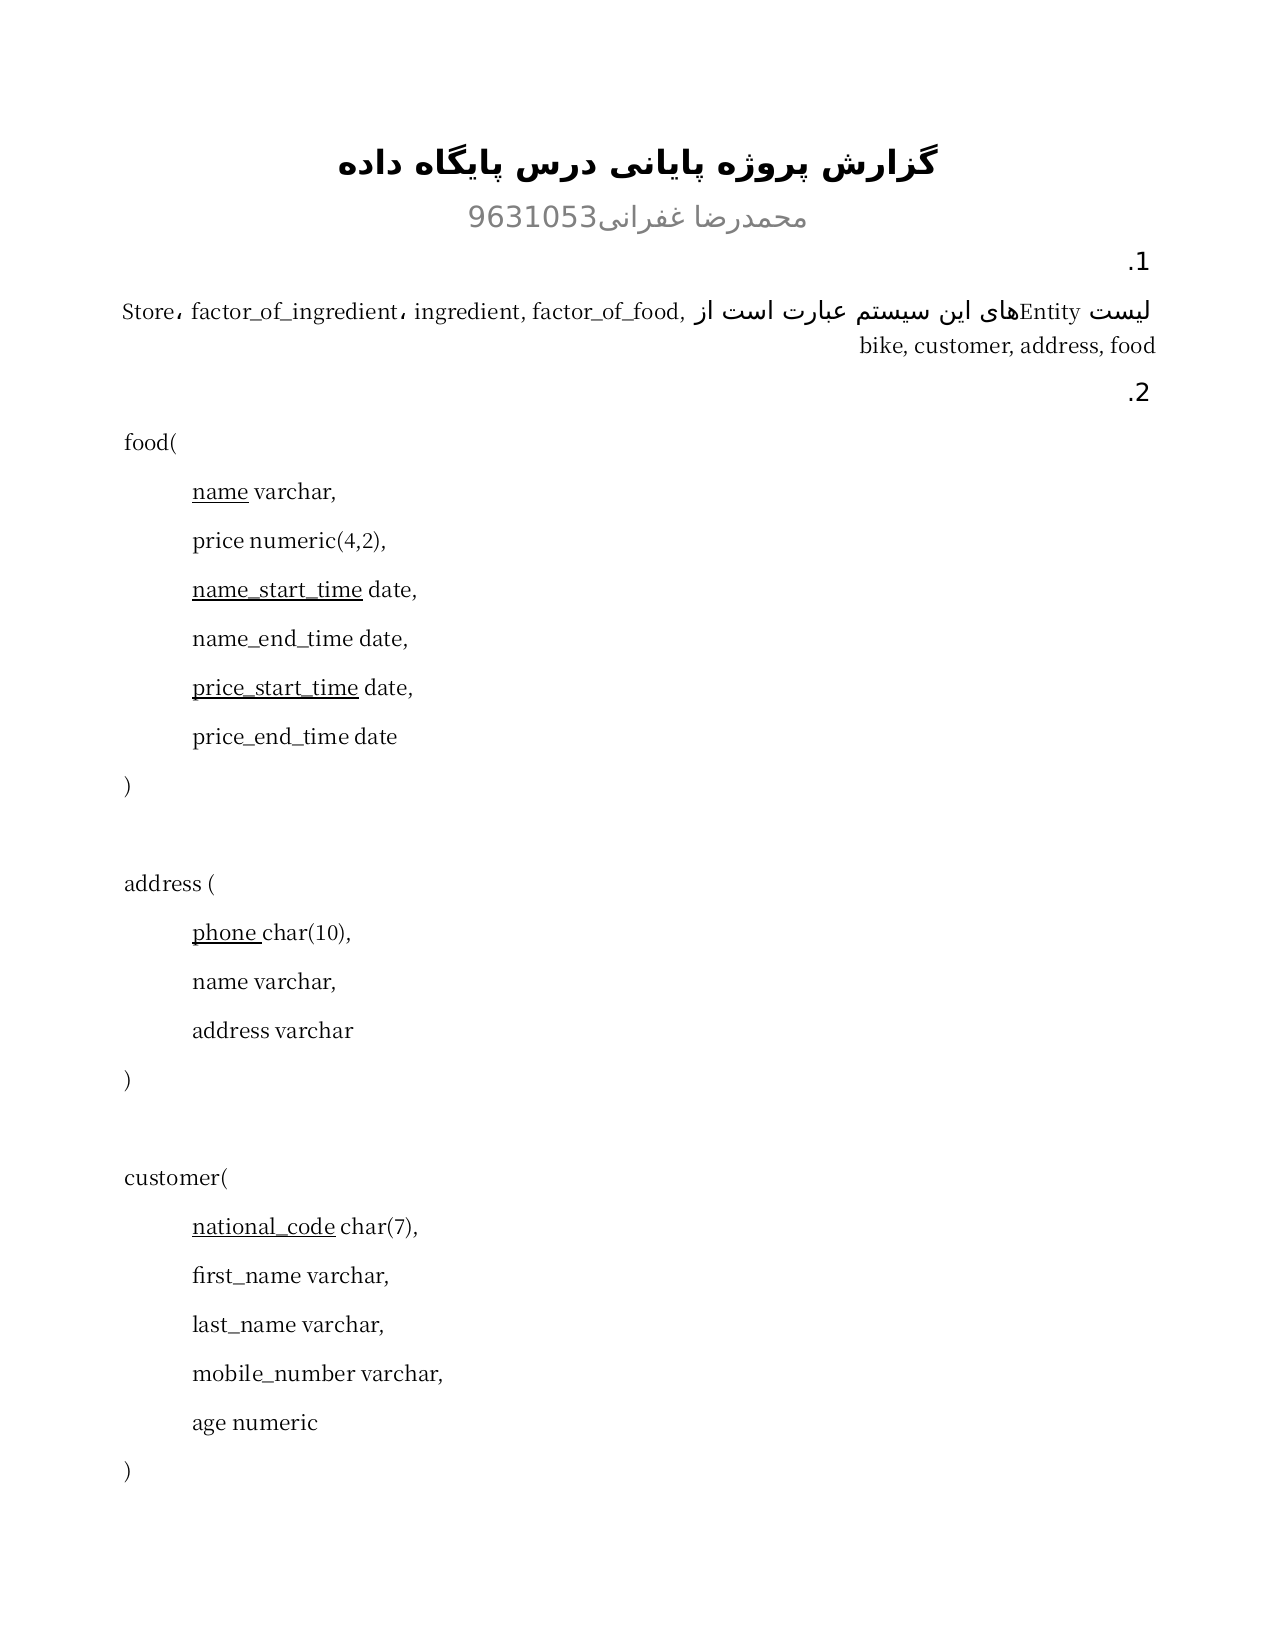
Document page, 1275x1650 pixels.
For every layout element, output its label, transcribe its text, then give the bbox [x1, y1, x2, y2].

subtitle محمدرضا غفرانی9631053 [118, 201, 1157, 235]
text 1. [118, 247, 1157, 276]
text لیست Entityهای این سیستم عبارت است از Store، factor_of_ingredient، ingredient, factor_of_food, bike, customer, address, food [118, 295, 1157, 359]
text name varchar, [118, 476, 1157, 506]
text customer( [118, 1161, 1157, 1191]
text ) [118, 769, 1157, 799]
text mobile_number varchar, [118, 1357, 1157, 1387]
text price_start_time date, [118, 672, 1157, 701]
text phone char(10), [118, 916, 1157, 946]
text name_end_time date, [118, 623, 1157, 652]
text 2. [118, 379, 1157, 408]
text name_start_time date, [118, 574, 1157, 603]
text ) [118, 1455, 1157, 1485]
text ) [118, 1063, 1157, 1093]
text address varchar [118, 1014, 1157, 1044]
text last_name varchar, [118, 1308, 1157, 1338]
text address ( [118, 867, 1157, 897]
text price_end_time date [118, 721, 1157, 750]
text first_name varchar, [118, 1259, 1157, 1289]
text national_code char(7), [118, 1210, 1157, 1240]
title گزارش پروژه پایانی درس پایگاه داده [118, 143, 1157, 182]
text name varchar, [118, 965, 1157, 995]
text food( [118, 427, 1157, 457]
text price numeric(4,2), [118, 525, 1157, 554]
text age numeric [118, 1406, 1157, 1436]
